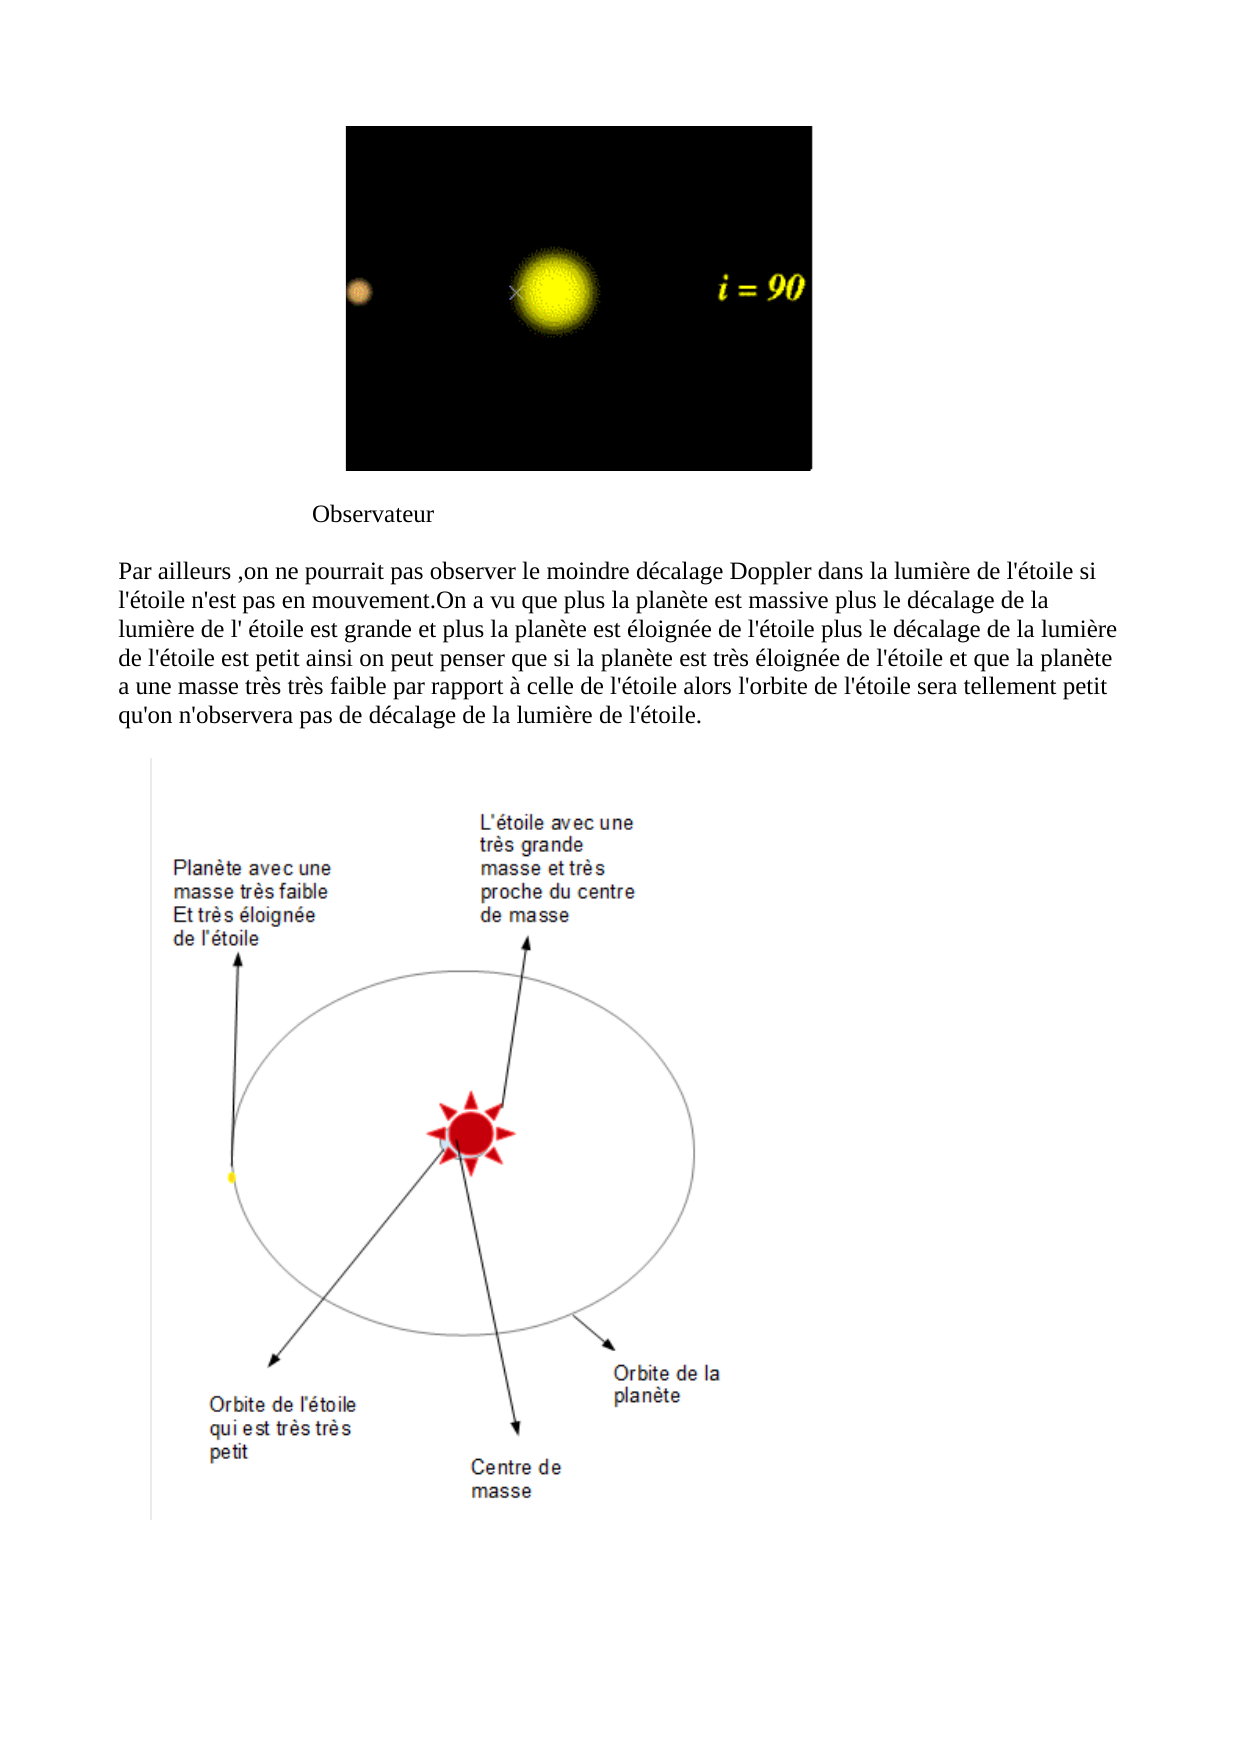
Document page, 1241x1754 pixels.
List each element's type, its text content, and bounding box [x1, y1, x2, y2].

text Par ailleurs ,on ne pourrait pas observer le moindre décalage Doppler dans la lumière de l'étoile si l'étoile n'est pas en mouvement.On a vu que plus la planète est massive plus le décalage de la lumière de l' étoile est grande et plus la planète est éloignée de l'étoile plus le décalage de la lumière de l'étoile est petit ainsi on peut penser que si la planète est très éloignée de l'étoile et que la planète a une masse très très faible par rapport à celle de l'étoile alors l'orbite de l'étoile sera tellement petit qu'on n'observera pas de décalage de la lumière de l'étoile. [118, 556, 1122, 729]
picture [150, 758, 749, 1520]
picture [345, 126, 814, 471]
text Observateur [118, 499, 1122, 528]
